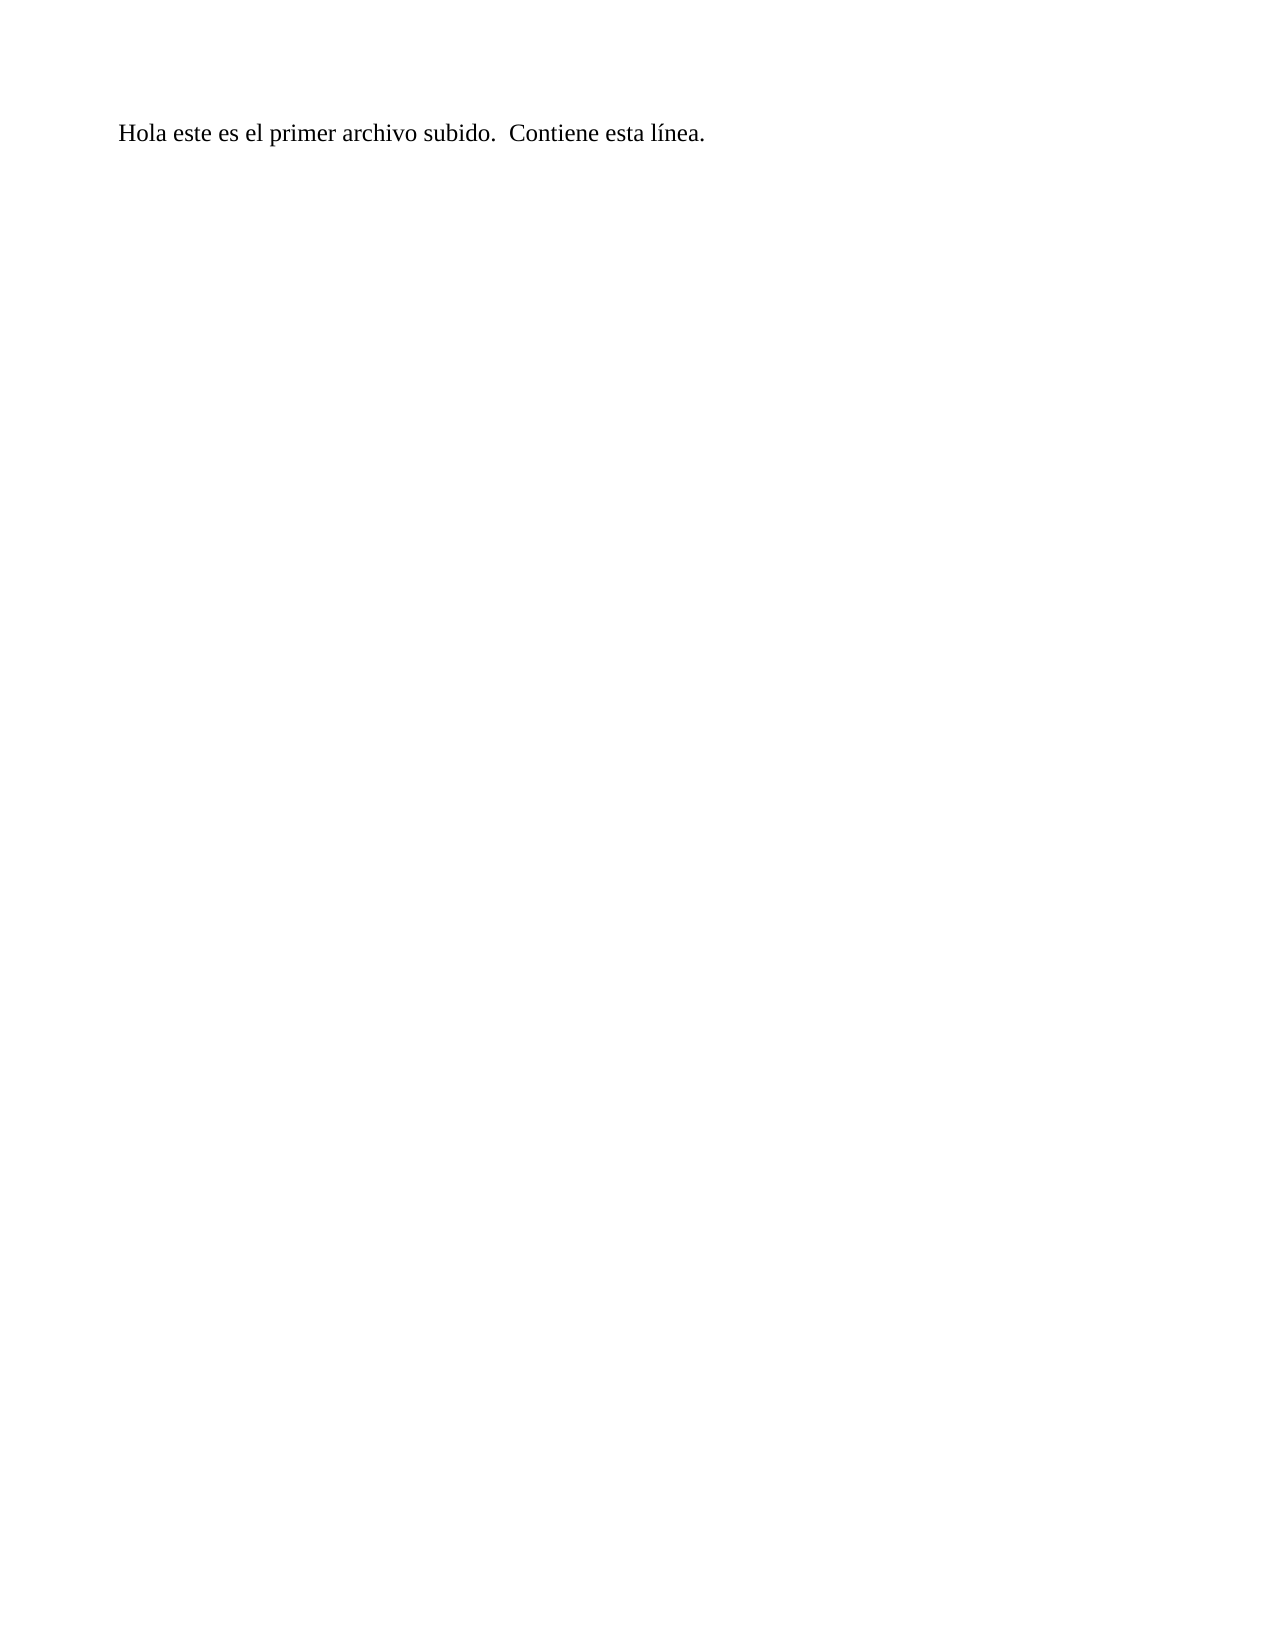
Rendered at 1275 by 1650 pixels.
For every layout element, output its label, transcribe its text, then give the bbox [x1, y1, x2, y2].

text Hola este es el primer archivo subido. Contiene esta línea. [118, 118, 1157, 147]
